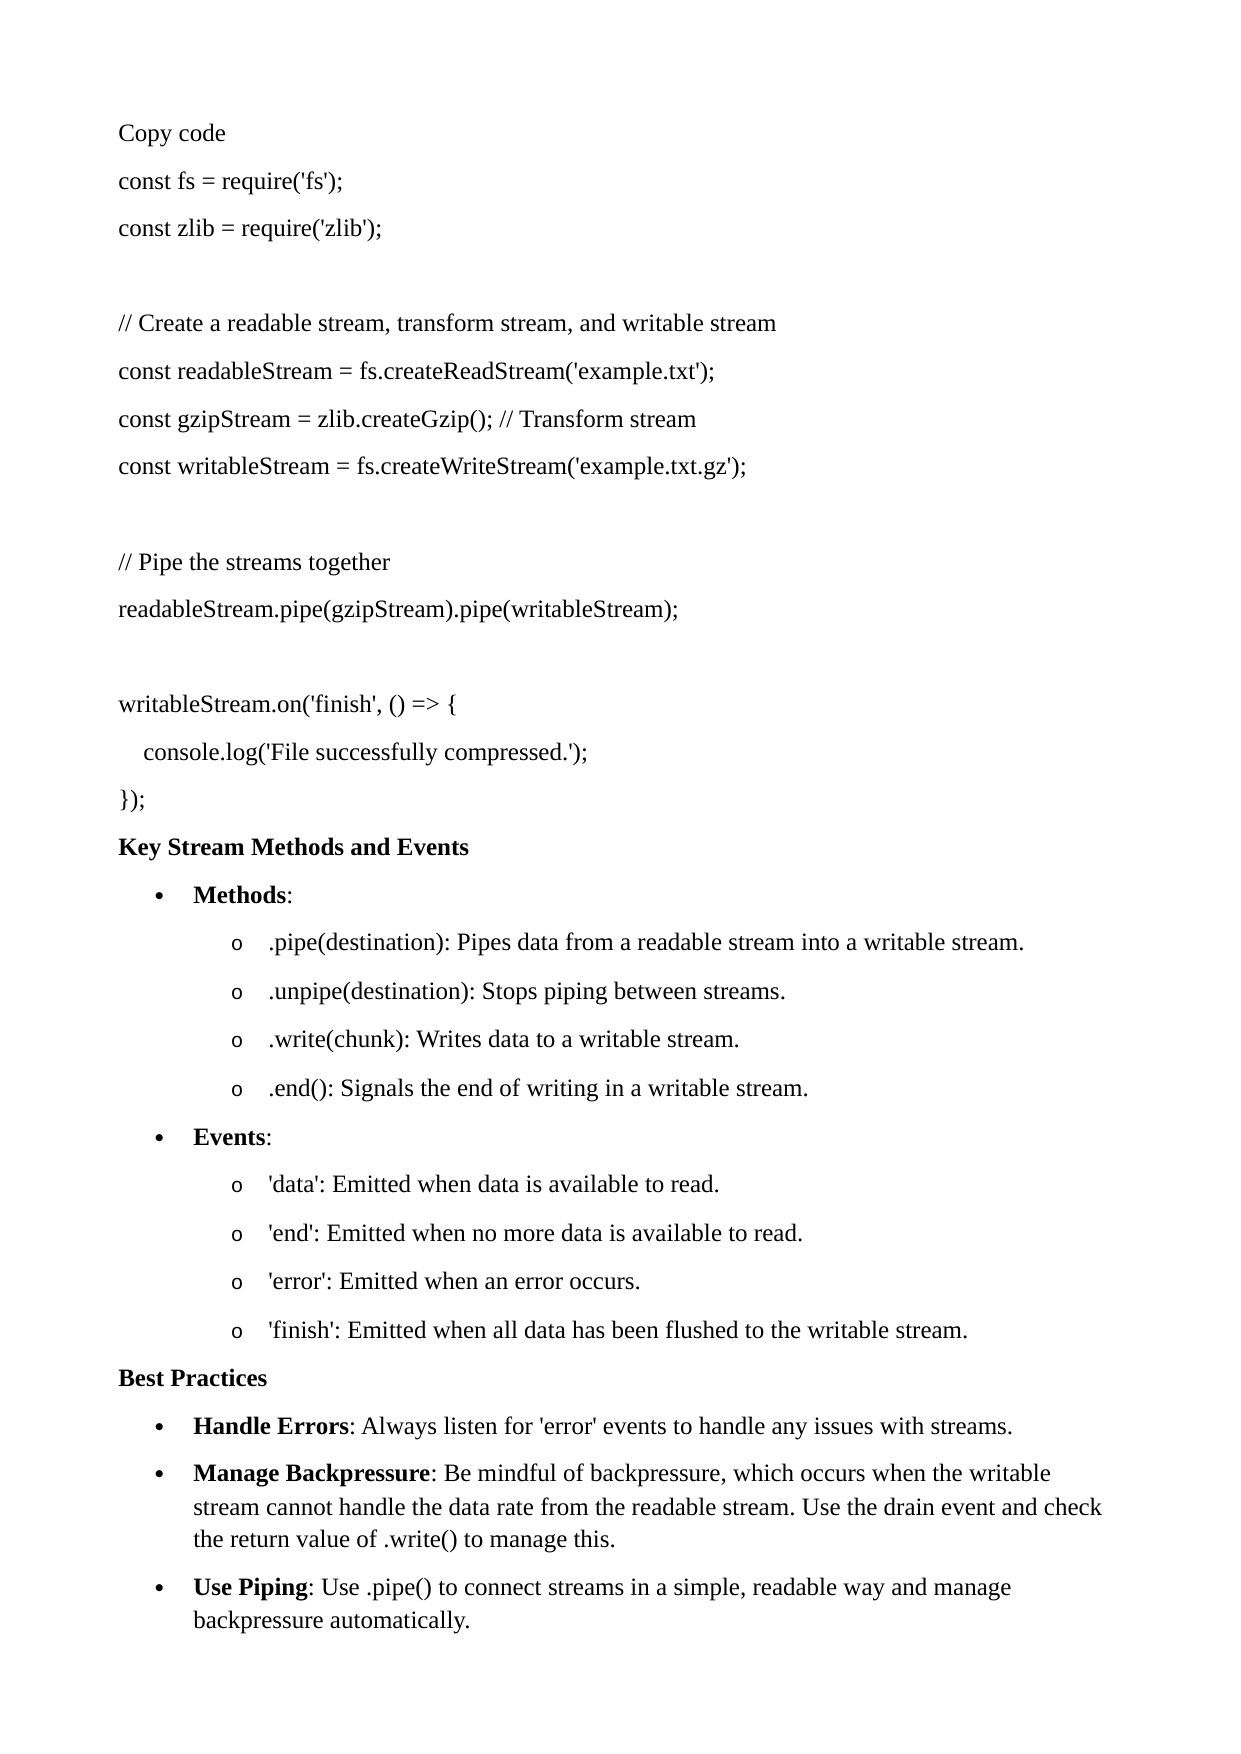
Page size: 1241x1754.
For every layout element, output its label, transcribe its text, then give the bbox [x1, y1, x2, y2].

text Copy code [118, 118, 1122, 147]
list Use Piping: Use .pipe() to connect streams in a simple, readable way and manage backpressure automatically. [156, 1572, 1122, 1634]
list .write(chunk): Writes data to a writable stream. [231, 1024, 1122, 1054]
text const readableStream = fs.createReadStream('example.txt'); [118, 356, 1122, 385]
list 'data': Emitted when data is available to read. [231, 1169, 1122, 1199]
list .pipe(destination): Pipes data from a readable stream into a writable stream. [231, 927, 1122, 957]
text const gzipStream = zlib.createGzip(); // Transform stream [118, 404, 1122, 432]
text Key Stream Methods and Events [118, 832, 1122, 861]
text writableStream.on('finish', () => { [118, 689, 1122, 718]
list Methods: [156, 880, 1122, 908]
text console.log('File successfully compressed.'); [118, 737, 1122, 766]
text }); [118, 784, 1122, 813]
list Manage Backpressure: Be mindful of backpressure, which occurs when the writable stream cannot handle the data rate from the readable stream. Use the drain event and check the return value of .write() to manage this. [156, 1458, 1122, 1553]
list .unpipe(destination): Stops piping between streams. [231, 976, 1122, 1006]
list 'end': Emitted when no more data is available to read. [231, 1218, 1122, 1247]
list .end(): Signals the end of writing in a writable stream. [231, 1073, 1122, 1103]
list 'finish': Emitted when all data has been flushed to the writable stream. [231, 1315, 1122, 1344]
text const writableStream = fs.createWriteStream('example.txt.gz'); [118, 451, 1122, 480]
text const zlib = require('zlib'); [118, 213, 1122, 242]
text const fs = require('fs'); [118, 166, 1122, 194]
text // Pipe the streams together [118, 547, 1122, 575]
text // Create a readable stream, transform stream, and writable stream [118, 308, 1122, 337]
list Handle Errors: Always listen for 'error' events to handle any issues with streams. [156, 1411, 1122, 1440]
text Best Practices [118, 1363, 1122, 1392]
list Events: [156, 1122, 1122, 1150]
text readableStream.pipe(gzipStream).pipe(writableStream); [118, 594, 1122, 623]
list 'error': Emitted when an error occurs. [231, 1266, 1122, 1296]
